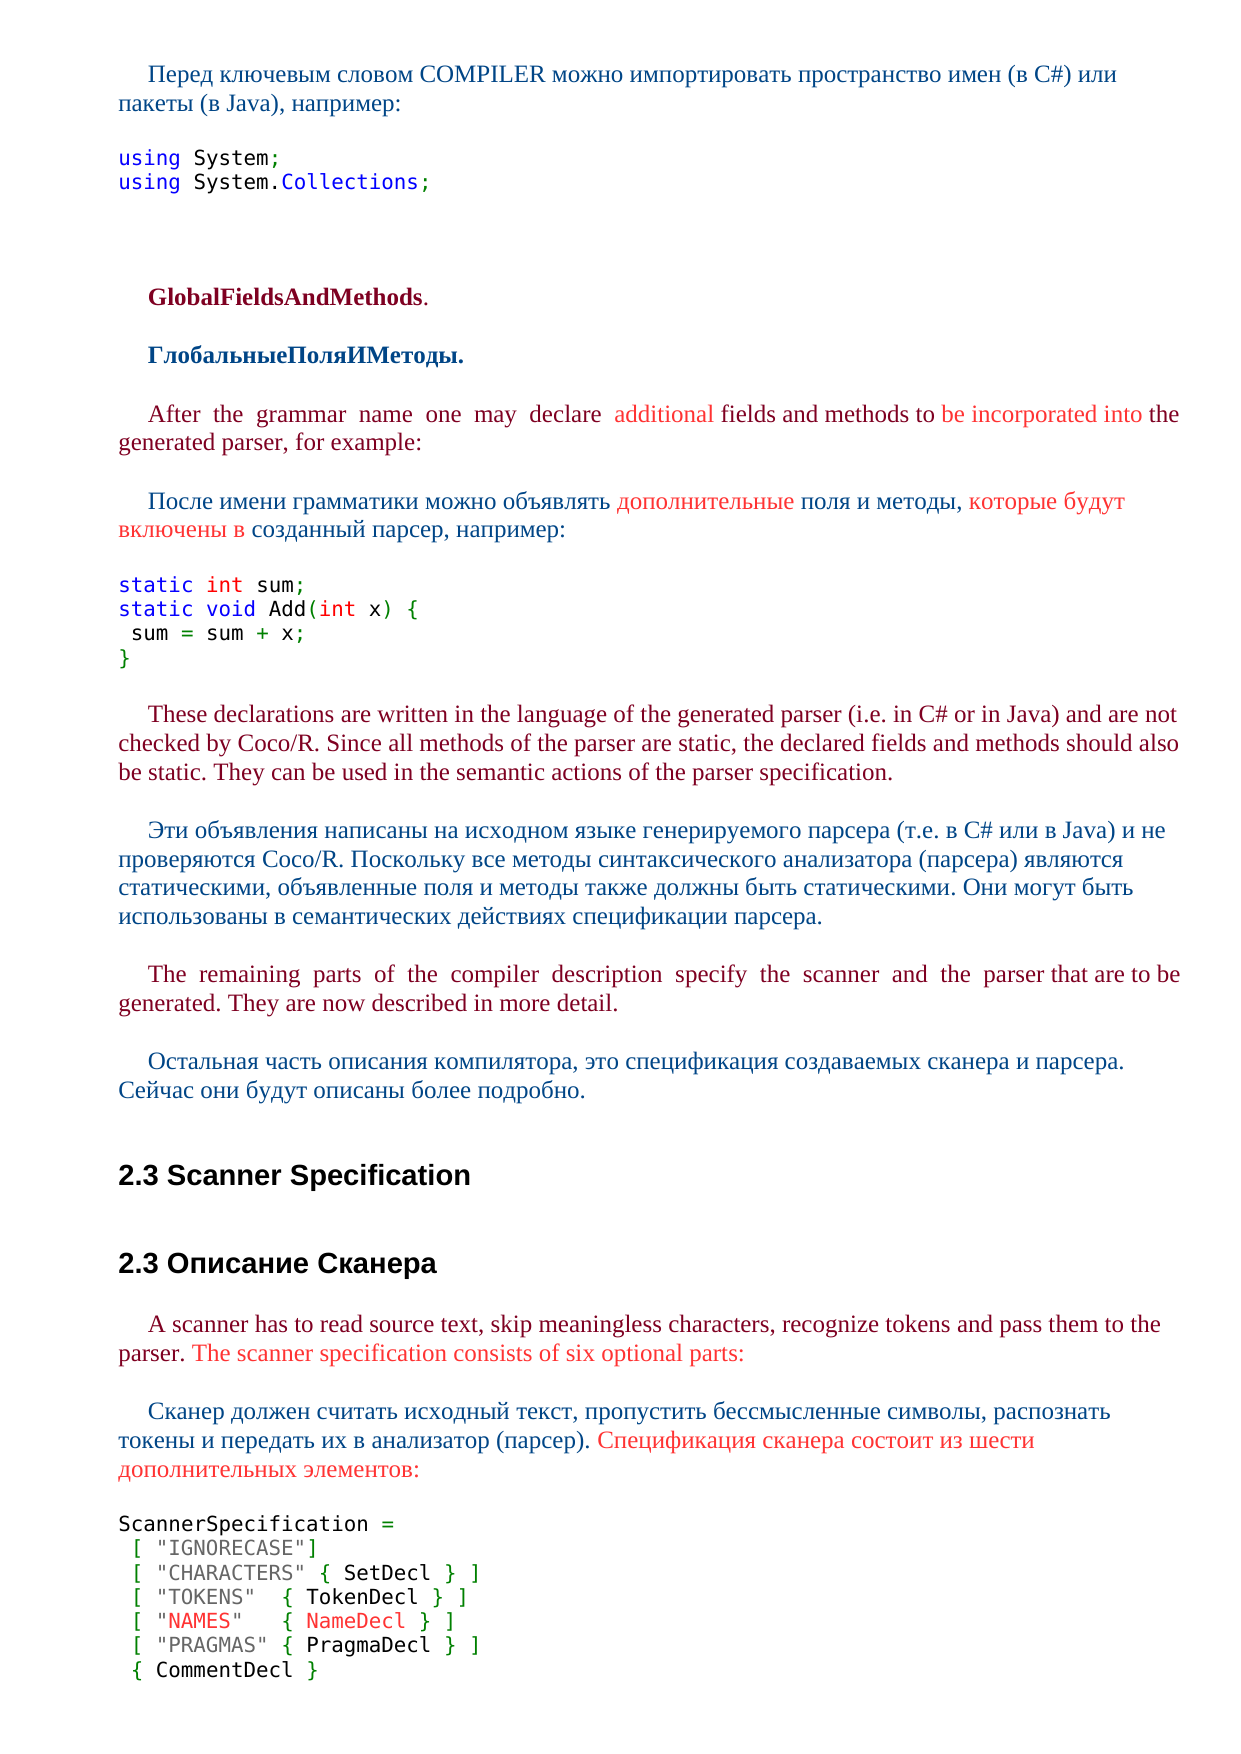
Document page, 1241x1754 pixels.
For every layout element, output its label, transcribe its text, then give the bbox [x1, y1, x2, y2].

text The remaining parts of the compiler description specify the scanner and the parser that are to be generated. They are now described in more detail. [118, 959, 1181, 1017]
text These declarations are written in the language of the generated parser (i.e. in C# or in Java) and are not checked by Coco/R. Since all methods of the parser are static, the declared fields and methods should also be static. They can be used in the semantic actions of the parser specification. [118, 699, 1181, 786]
subtitle 2.3 Описание Сканера [118, 1246, 1181, 1280]
text Перед ключевым словом COMPILER можно импортировать пространство имен (в C#) или пакеты (в Java), например: [118, 59, 1181, 117]
text ScannerSpecification = [ "IGNORECASE"] [ "CHARACTERS" { SetDecl } ] [ "TOKENS" { TokenDecl } ] [ "NAMES" { NameDecl } ] [ "PRAGMAS" { PragmaDecl } ] { CommentDecl } [118, 1512, 1181, 1682]
text Эти объявления написаны на исходном языке генерируемого парсера (т.е. в C# или в Java) и не проверяются Coco/R. Поскольку все методы синтаксического анализатора (парсера) являются статическими, объявленные поля и методы также должны быть статическими. Они могут быть использованы в семантических действиях спецификации парсера. [118, 815, 1181, 930]
text A scanner has to read source text, skip meaningless characters, recognize tokens and pass them to the parser. The scanner specification consists of six optional parts: [118, 1309, 1181, 1367]
subtitle 2.3 Scanner Specification [118, 1158, 1181, 1192]
text Остальная часть описания компилятора, это спецификация создаваемых сканера и парсера. Сейчас они будут описаны более подробно. [118, 1046, 1181, 1104]
text Сканер должен считать исходный текст, пропустить бессмысленные символы, распознать токены и передать их в анализатор (парсер). Спецификация сканера состоит из шести дополнительных элементов: [118, 1396, 1181, 1483]
text After the grammar name one may declare additional fields and methods to be incorporated into the generated parser, for example: [118, 399, 1181, 456]
text ГлобальныеПоляИМетоды. [118, 341, 1181, 369]
text После имени грамматики можно объявлять дополнительные поля и методы, которые будут включены в созданный парсер, например: [118, 486, 1181, 543]
text static int sum; static void Add(int x) { sum = sum + x; } [118, 573, 1181, 670]
text using System; using System.Collections; [118, 146, 1181, 194]
text GlobalFieldsAndMethods. [118, 282, 1181, 311]
